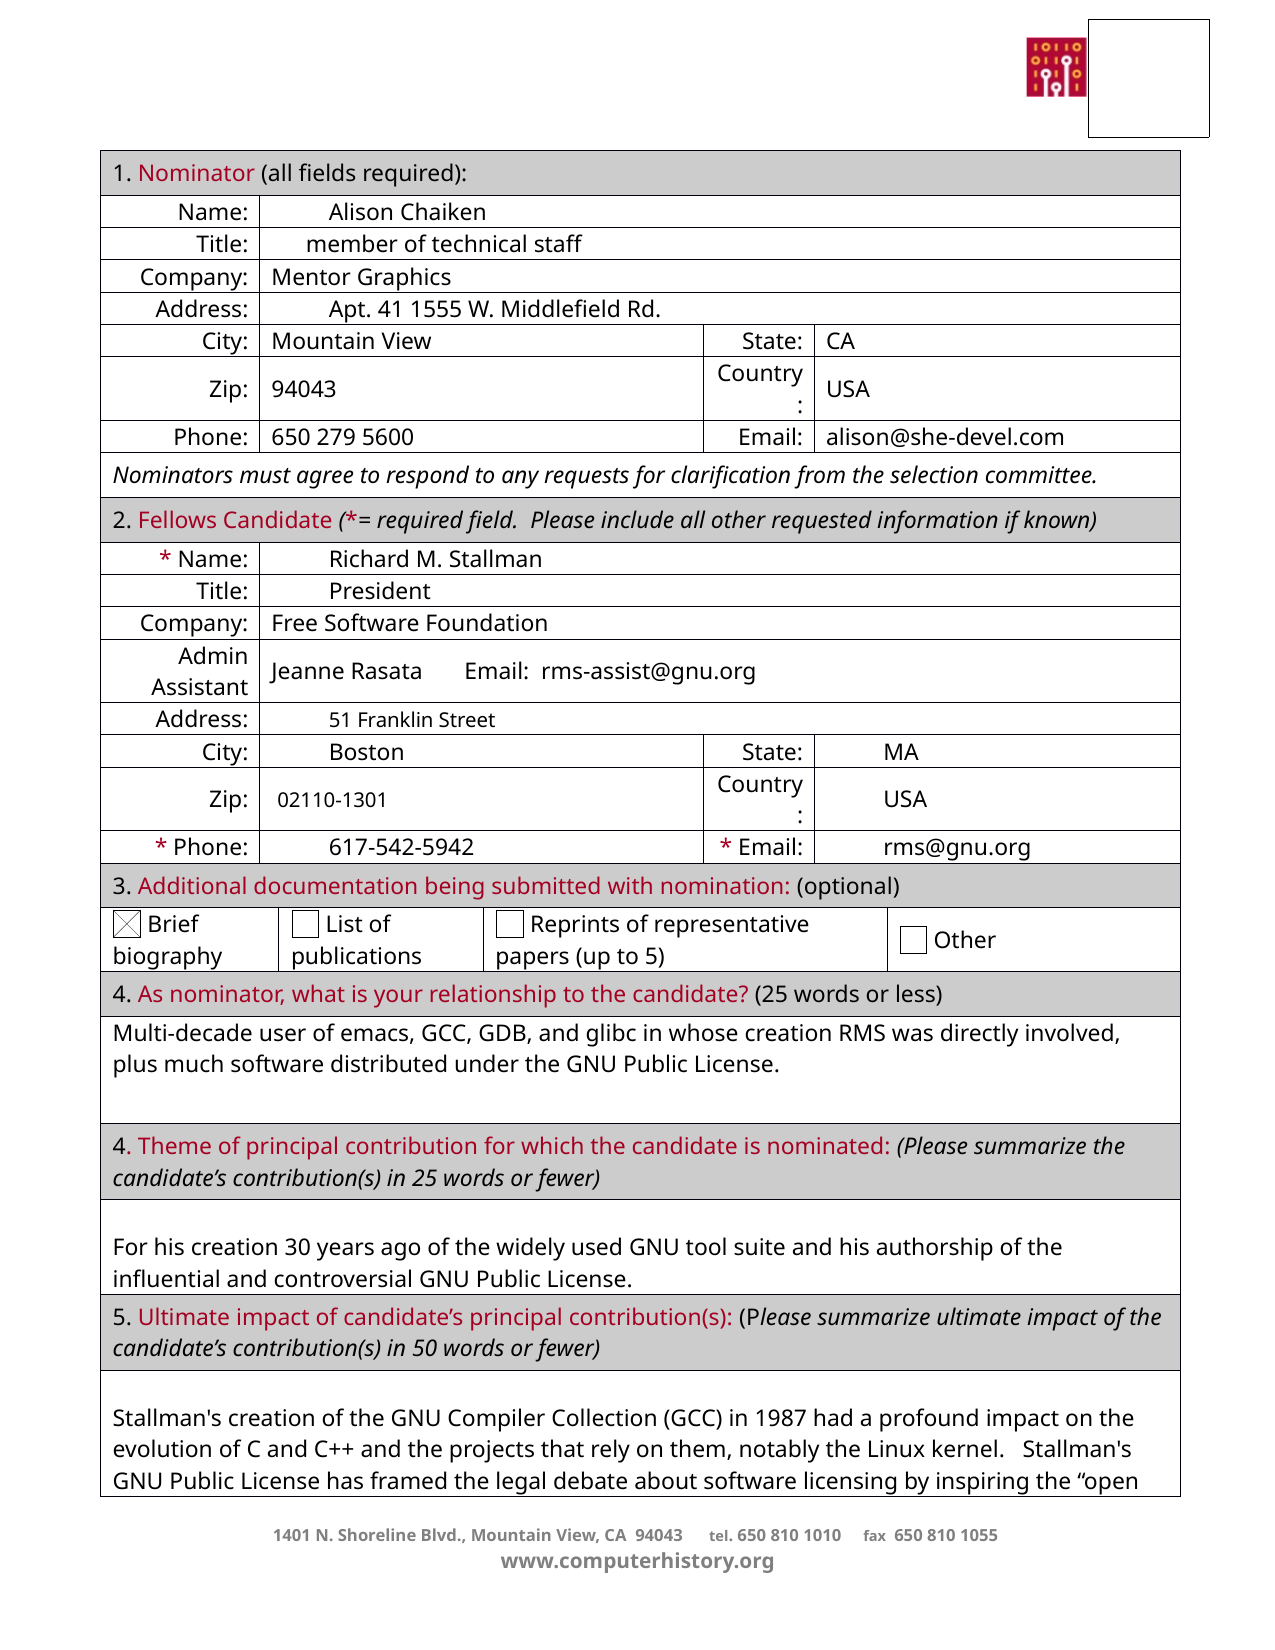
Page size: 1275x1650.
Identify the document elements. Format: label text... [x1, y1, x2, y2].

table_cell Country: [704, 357, 814, 420]
table_cell Stallman's creation of the GNU Compiler Collection (GCC) in 1987 had a profound impact on the evolution of C and C++ and the projects that rely on them, notably the Linux kernel. Stallman's GNU Public License has framed the legal debate about software licensing by inspiring the “open [101, 1371, 1180, 1496]
table_cell President [260, 575, 1180, 606]
table_cell Mountain View [260, 325, 703, 356]
table_header 1. Nominator (all fields required): [101, 151, 1180, 195]
table_cell Zip: [101, 357, 259, 420]
table_cell Alison Chaiken [260, 196, 1180, 227]
table_cell 5. Ultimate impact of candidate’s principal contribution(s): (Please summarize ultimate impact of the candidate’s contribution(s) in 50 words or fewer) [101, 1295, 1180, 1370]
table_cell Mentor Graphics [260, 260, 1180, 292]
table_cell Other [888, 908, 1180, 971]
table_cell 3. Additional documentation being submitted with nomination: (optional) [101, 864, 1180, 907]
table_cell USA [815, 357, 1180, 420]
table_cell 51 Franklin Street [260, 703, 1180, 734]
table_cell alison@she-devel.com [815, 421, 1180, 452]
table_cell City: [101, 735, 259, 767]
table_cell 4. As nominator, what is your relationship to the candidate? (25 words or less) [101, 972, 1180, 1016]
table_cell Title: [101, 575, 259, 606]
table_cell Country: [704, 768, 814, 830]
table_cell rms@gnu.org [815, 831, 1180, 862]
table_cell 2. Fellows Candidate (*= required field. Please include all other requested information if known) [101, 498, 1180, 542]
table_cell Richard M. Stallman [260, 543, 1180, 574]
table_cell CA [815, 325, 1180, 356]
table_cell State: [704, 325, 814, 356]
table_cell Boston [260, 735, 703, 767]
table_cell List of publications [279, 908, 483, 971]
table_cell member of technical staff [260, 228, 1180, 259]
table_cell Name: [101, 196, 259, 227]
table_cell Zip: [101, 768, 259, 830]
table_cell Reprints of representative papers (up to 5) [484, 908, 887, 971]
table_cell Jeanne Rasata Email: rms-assist@gnu.org [260, 640, 1180, 702]
table_cell Apt. 41 1555 W. Middlefield Rd. [260, 293, 1180, 324]
table_cell MA [815, 735, 1180, 767]
table_cell State: [704, 735, 814, 767]
table_cell Multi-decade user of emacs, GCC, GDB, and glibc in whose creation RMS was directly involved, plus much software distributed under the GNU Public License. [101, 1017, 1180, 1123]
table_cell Company: [101, 607, 259, 638]
table_cell 4. Theme of principal contribution for which the candidate is nominated: (Please summarize the candidate’s contribution(s) in 25 words or fewer) [101, 1124, 1180, 1199]
table_cell Address: [101, 703, 259, 734]
table_cell For his creation 30 years ago of the widely used GNU tool suite and his authorship of the influential and controversial GNU Public License. [101, 1200, 1180, 1294]
table_cell * Name: [101, 543, 259, 574]
table_cell 02110-1301 [260, 768, 703, 830]
table_cell Free Software Foundation [260, 607, 1180, 638]
table_cell * Phone: [101, 831, 259, 862]
table_cell Title: [101, 228, 259, 259]
table_cell Company: [101, 260, 259, 292]
table_cell 617-542-5942 [260, 831, 703, 862]
table_cell Email: [704, 421, 814, 452]
table_cell 94043 [260, 357, 703, 420]
table_cell * Email: [704, 831, 814, 862]
table_cell Nominators must agree to respond to any requests for clarification from the selection committee. [101, 453, 1180, 497]
table_cell City: [101, 325, 259, 356]
table_cell USA [815, 768, 1180, 830]
table_cell Brief biography [101, 908, 278, 971]
picture [1026, 37, 1087, 97]
table_cell Phone: [101, 421, 259, 452]
table_cell Address: [101, 293, 259, 324]
table_cell Admin Assistant [101, 640, 259, 702]
table_cell 650 279 5600 [260, 421, 703, 452]
